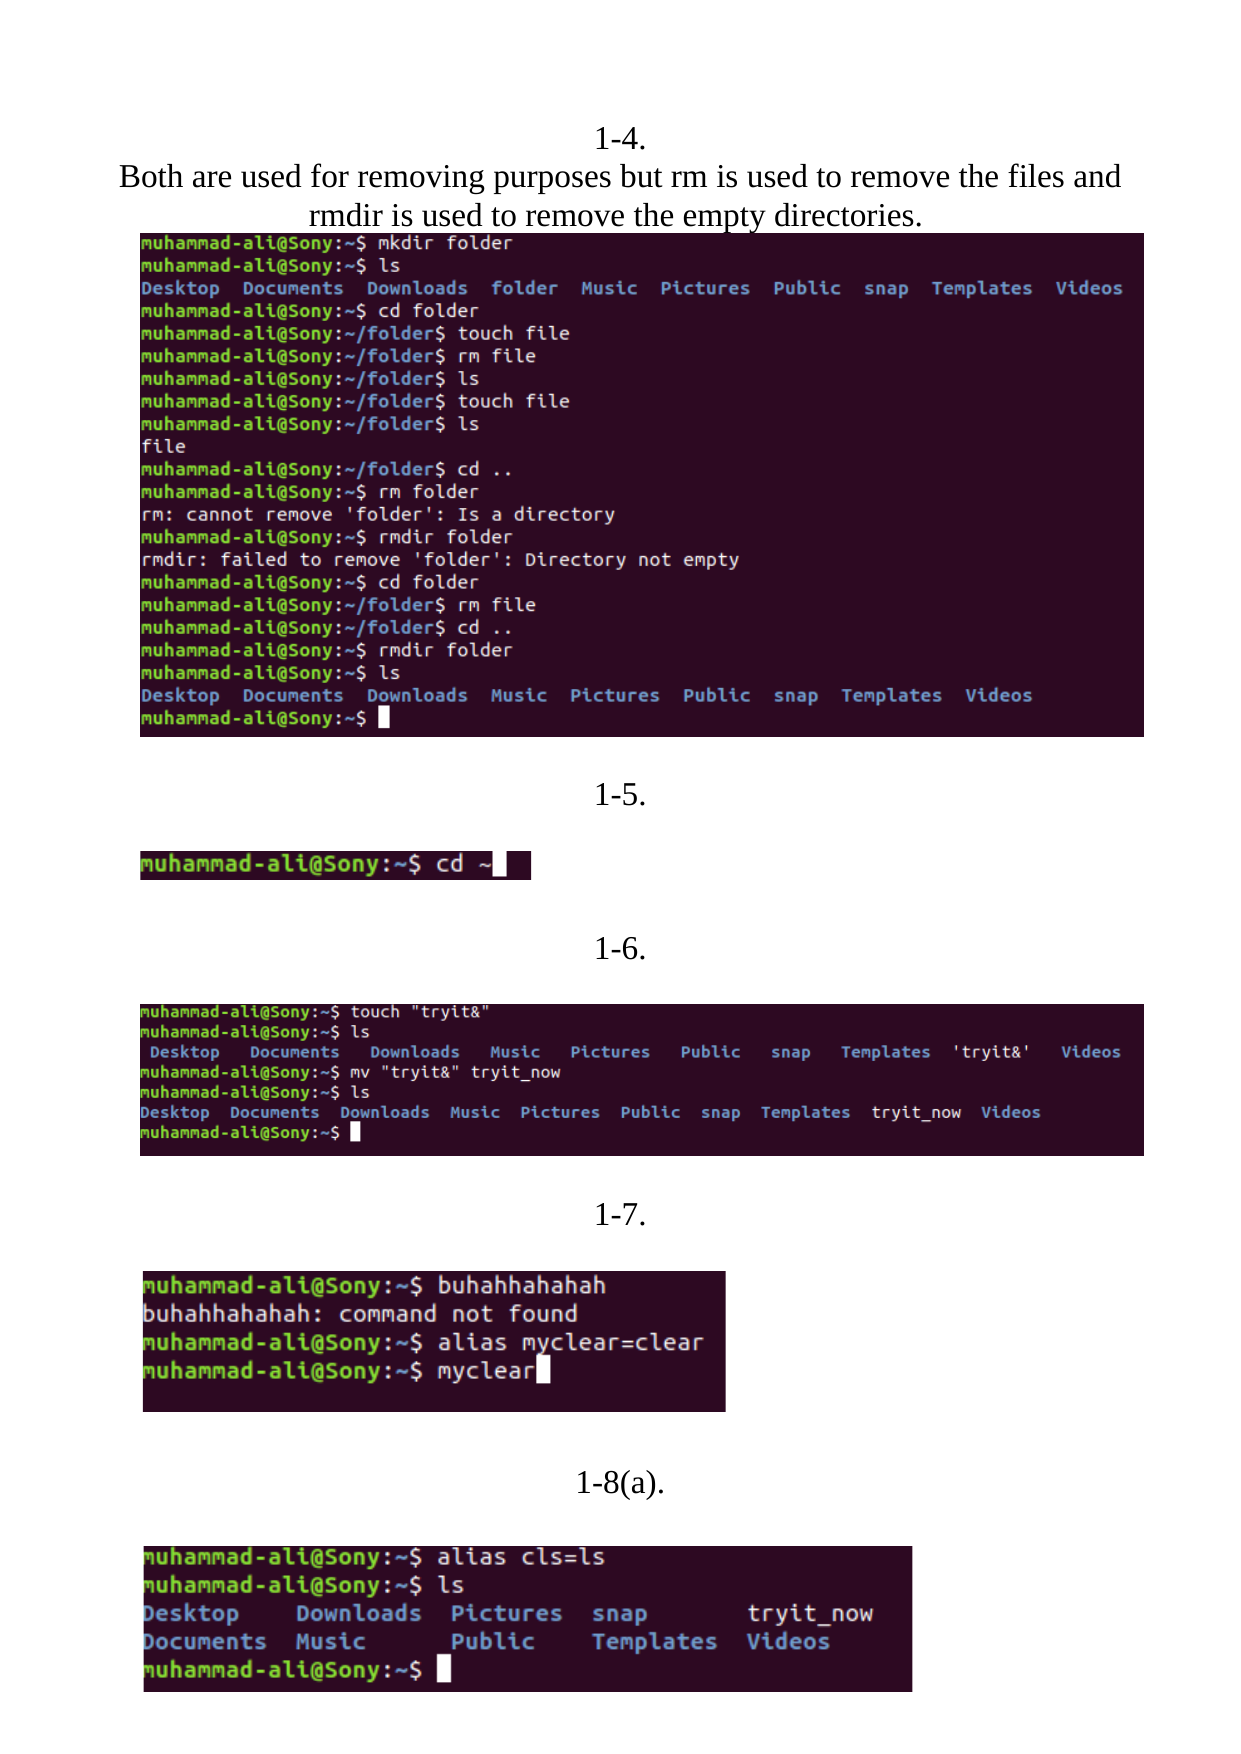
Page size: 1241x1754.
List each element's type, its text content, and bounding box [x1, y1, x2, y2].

picture [143, 1546, 913, 1692]
picture [140, 851, 532, 880]
picture [140, 1004, 1144, 1156]
text 1-4. [118, 118, 1122, 156]
text 1-8(a). [118, 1463, 1122, 1501]
picture [142, 1271, 726, 1412]
picture [140, 233, 1144, 737]
text Both are used for removing purposes but rm is used to remove the files and [118, 156, 1122, 195]
text 1-5. [118, 775, 1122, 813]
text 1-6. [118, 928, 1122, 966]
text rmdir is used to remove the empty directories. [118, 195, 1122, 233]
text 1-7. [118, 1194, 1122, 1233]
